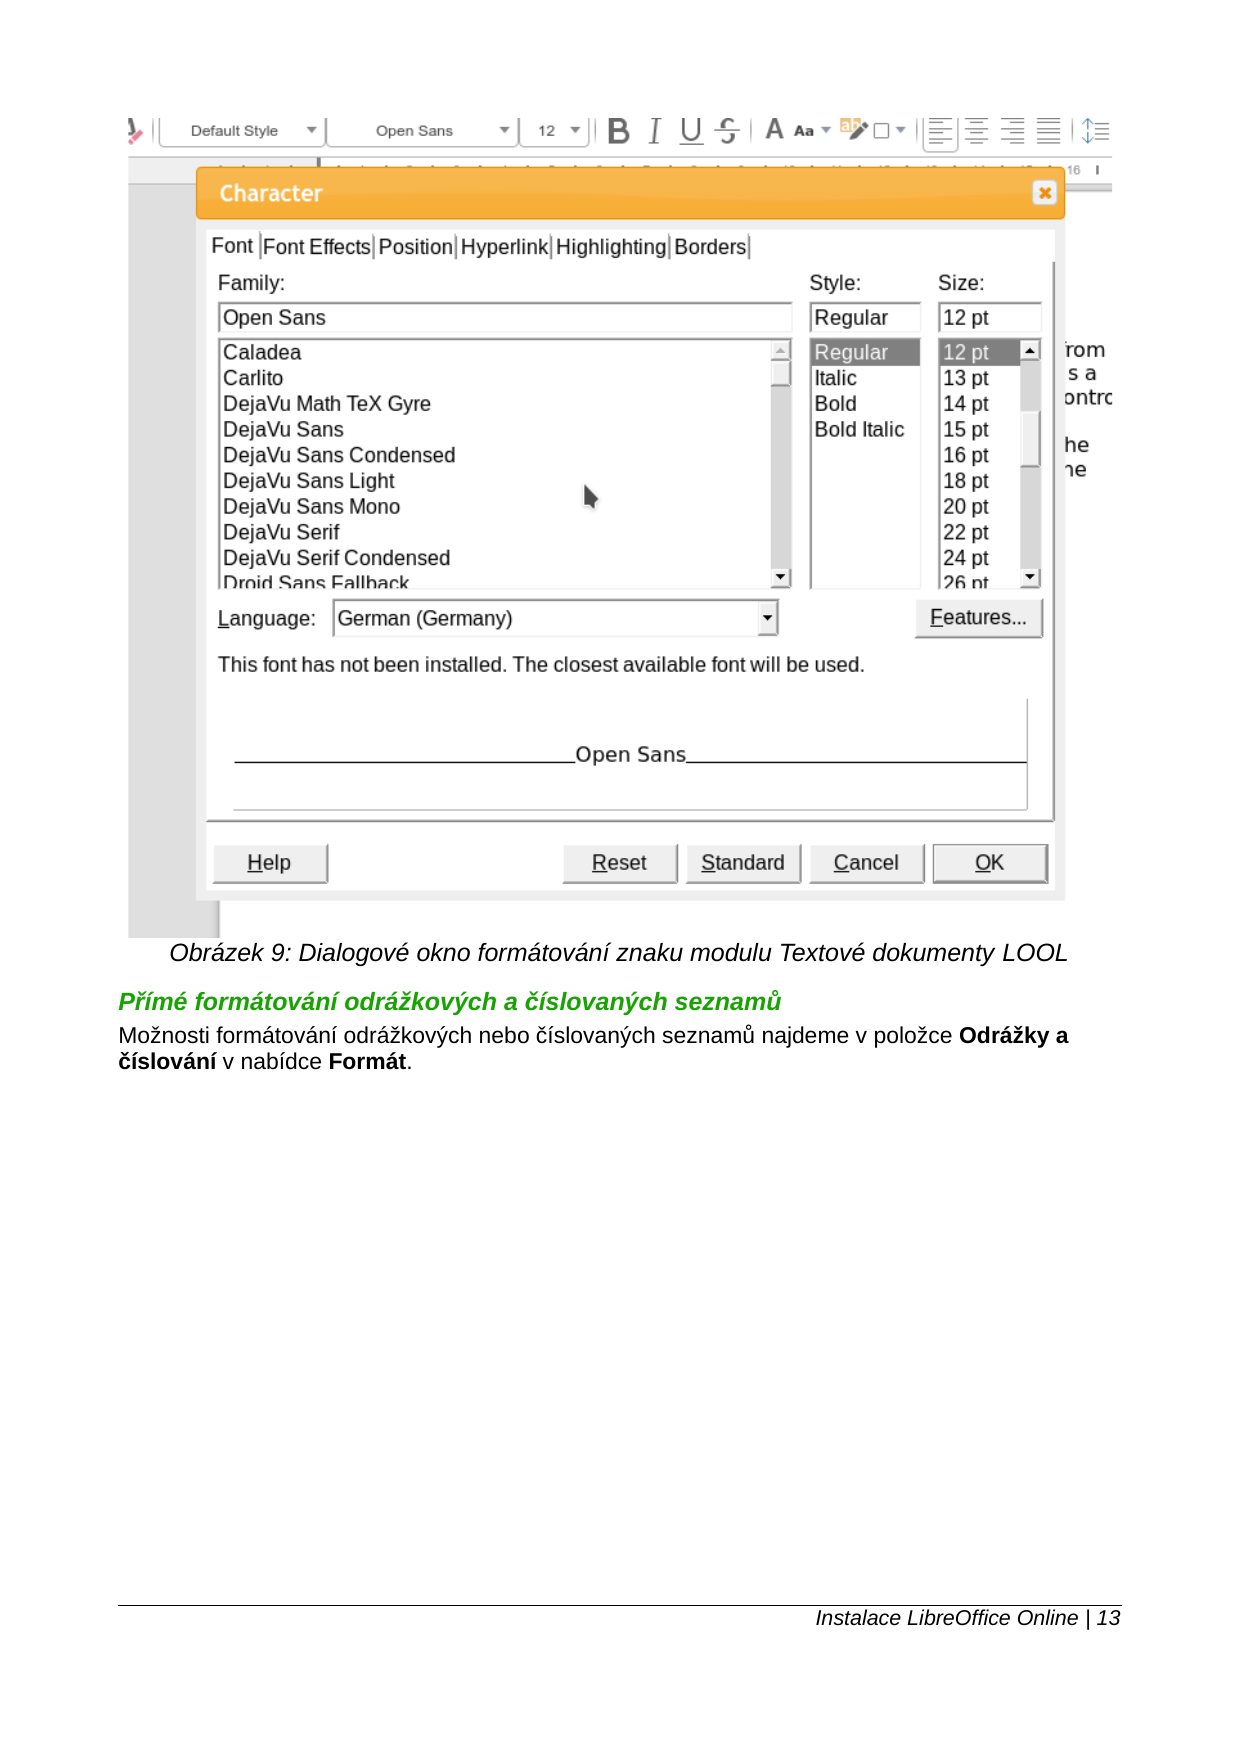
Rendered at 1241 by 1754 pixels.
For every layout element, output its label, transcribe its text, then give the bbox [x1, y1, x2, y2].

picture [128, 118, 1113, 938]
text Možnosti formátování odrážkových nebo číslovaných seznamů najdeme v položce Odrážky a číslování v nabídce Formát. [118, 1022, 1122, 1074]
subtitle Přímé formátování odrážkových a číslovaných seznamů [118, 987, 1122, 1016]
text Obrázek 9: Dialogové okno formátování znaku modulu Textové dokumenty LOOL [118, 118, 1122, 966]
